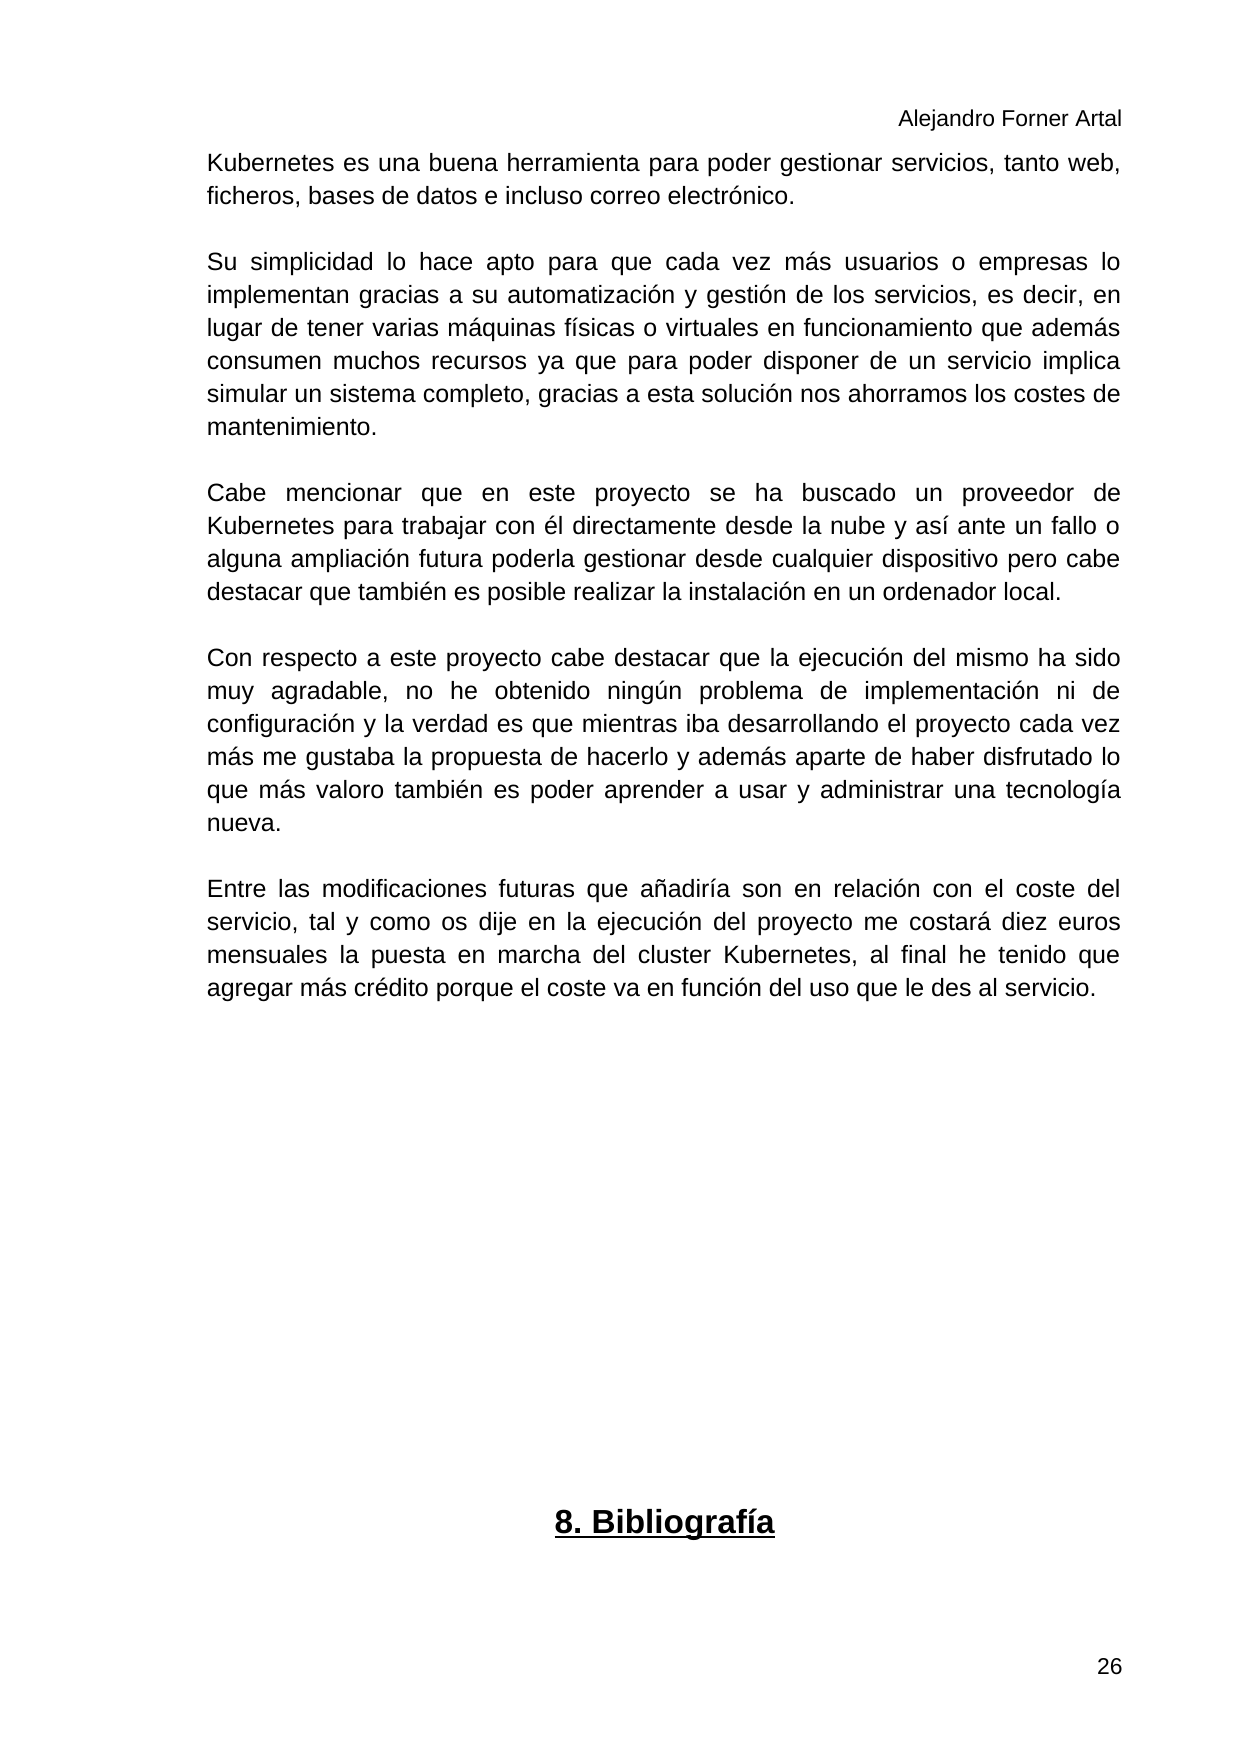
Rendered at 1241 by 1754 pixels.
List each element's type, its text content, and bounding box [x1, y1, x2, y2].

text 8. Bibliografía [207, 1502, 1122, 1541]
text Kubernetes es una buena herramienta para poder gestionar servicios, tanto web, ficheros, bases de datos e incluso correo electrónico. [207, 148, 1122, 209]
text Su simplicidad lo hace apto para que cada vez más usuarios o empresas lo implementan gracias a su automatización y gestión de los servicios, es decir, en lugar de tener varias máquinas físicas o virtuales en funcionamiento que además consumen muchos recursos ya que para poder disponer de un servicio implica simular un sistema completo, gracias a esta solución nos ahorramos los costes de mantenimiento. [207, 247, 1122, 441]
text Con respecto a este proyecto cabe destacar que la ejecución del mismo ha sido muy agradable, no he obtenido ningún problema de implementación ni de configuración y la verdad es que mientras iba desarrollando el proyecto cada vez más me gustaba la propuesta de hacerlo y además aparte de haber disfrutado lo que más valoro también es poder aprender a usar y administrar una tecnología nueva. [207, 643, 1122, 837]
text Cabe mencionar que en este proyecto se ha buscado un proveedor de Kubernetes para trabajar con él directamente desde la nube y así ante un fallo o alguna ampliación futura poderla gestionar desde cualquier dispositivo pero cabe destacar que también es posible realizar la instalación en un ordenador local. [207, 478, 1122, 606]
text Entre las modificaciones futuras que añadiría son en relación con el coste del servicio, tal y como os dije en la ejecución del proyecto me costará diez euros mensuales la puesta en marcha del cluster Kubernetes, al final he tenido que agregar más crédito porque el coste va en función del uso que le des al servicio. [207, 874, 1122, 1002]
